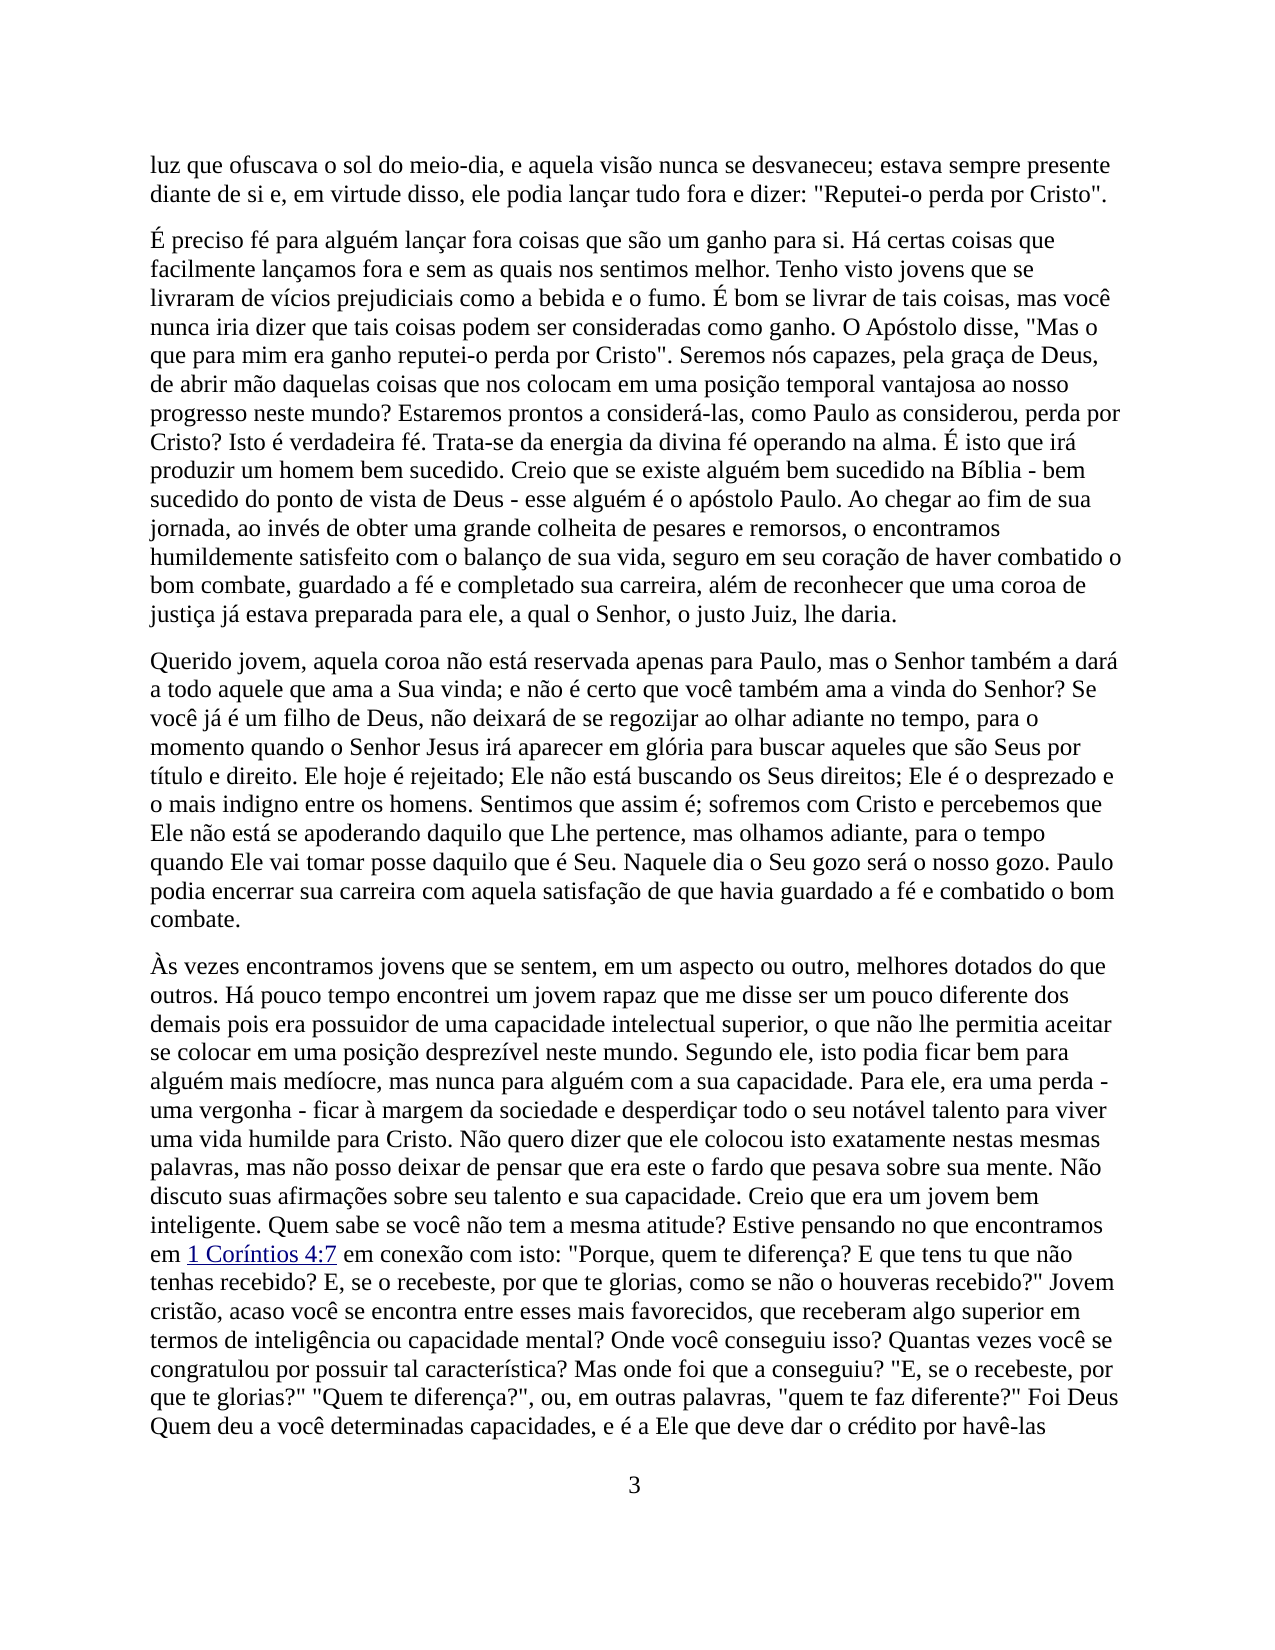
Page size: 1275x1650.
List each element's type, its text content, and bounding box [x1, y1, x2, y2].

text Querido jovem, aquela coroa não está reservada apenas para Paulo, mas o Senhor também a dará a todo aquele que ama a Sua vinda; e não é certo que você também ama a vinda do Senhor? Se você já é um filho de Deus, não deixará de se regozijar ao olhar adiante no tempo, para o momento quando o Senhor Jesus irá aparecer em glória para buscar aqueles que são Seus por título e direito. Ele hoje é rejeitado; Ele não está buscando os Seus direitos; Ele é o desprezado e o mais indigno entre os homens. Sentimos que assim é; sofremos com Cristo e percebemos que Ele não está se apoderando daquilo que Lhe pertence, mas olhamos adiante, para o tempo quando Ele vai tomar posse daquilo que é Seu. Naquele dia o Seu gozo será o nosso gozo. Paulo podia encerrar sua carreira com aquela satisfação de que havia guardado a fé e combatido o bom combate. [150, 646, 1125, 933]
text Às vezes encontramos jovens que se sentem, em um aspecto ou outro, melhores dotados do que outros. Há pouco tempo encontrei um jovem rapaz que me disse ser um pouco diferente dos demais pois era possuidor de uma capacidade intelectual superior, o que não lhe permitia aceitar se colocar em uma posição desprezível neste mundo. Segundo ele, isto podia ficar bem para alguém mais medíocre, mas nunca para alguém com a sua capacidade. Para ele, era uma perda - uma vergonha - ficar à margem da sociedade e desperdiçar todo o seu notável talento para viver uma vida humilde para Cristo. Não quero dizer que ele colocou isto exatamente nestas mesmas palavras, mas não posso deixar de pensar que era este o fardo que pesava sobre sua mente. Não discuto suas afirmações sobre seu talento e sua capacidade. Creio que era um jovem bem inteligente. Quem sabe se você não tem a mesma atitude? Estive pensando no que encontramos em 1 Coríntios 4:7 em conexão com isto: "Porque, quem te diferença? E que tens tu que não tenhas recebido? E, se o recebeste, por que te glorias, como se não o houveras recebido?" Jovem cristão, acaso você se encontra entre esses mais favorecidos, que receberam algo superior em termos de inteligência ou capacidade mental? Onde você conseguiu isso? Quantas vezes você se congratulou por possuir tal característica? Mas onde foi que a conseguiu? "E, se o recebeste, por que te glorias?" "Quem te diferença?", ou, em outras palavras, "quem te faz diferente?" Foi Deus Quem deu a você determinadas capacidades, e é a Ele que deve dar o crédito por havê-las [150, 951, 1125, 1440]
text luz que ofuscava o sol do meio-dia, e aquela visão nunca se desvaneceu; estava sempre presente diante de si e, em virtude disso, ele podia lançar tudo fora e dizer: "Reputei-o perda por Cristo". [150, 150, 1125, 207]
text É preciso fé para alguém lançar fora coisas que são um ganho para si. Há certas coisas que facilmente lançamos fora e sem as quais nos sentimos melhor. Tenho visto jovens que se livraram de vícios prejudiciais como a bebida e o fumo. É bom se livrar de tais coisas, mas você nunca iria dizer que tais coisas podem ser consideradas como ganho. O Apóstolo disse, "Mas o que para mim era ganho reputei-o perda por Cristo". Seremos nós capazes, pela graça de Deus, de abrir mão daquelas coisas que nos colocam em uma posição temporal vantajosa ao nosso progresso neste mundo? Estaremos prontos a considerá-las, como Paulo as considerou, perda por Cristo? Isto é verdadeira fé. Trata-se da energia da divina fé operando na alma. É isto que irá produzir um homem bem sucedido. Creio que se existe alguém bem sucedido na Bíblia - bem sucedido do ponto de vista de Deus - esse alguém é o apóstolo Paulo. Ao chegar ao fim de sua jornada, ao invés de obter uma grande colheita de pesares e remorsos, o encontramos humildemente satisfeito com o balanço de sua vida, seguro em seu coração de haver combatido o bom combate, guardado a fé e completado sua carreira, além de reconhecer que uma coroa de justiça já estava preparada para ele, a qual o Senhor, o justo Juiz, lhe daria. [150, 225, 1125, 628]
